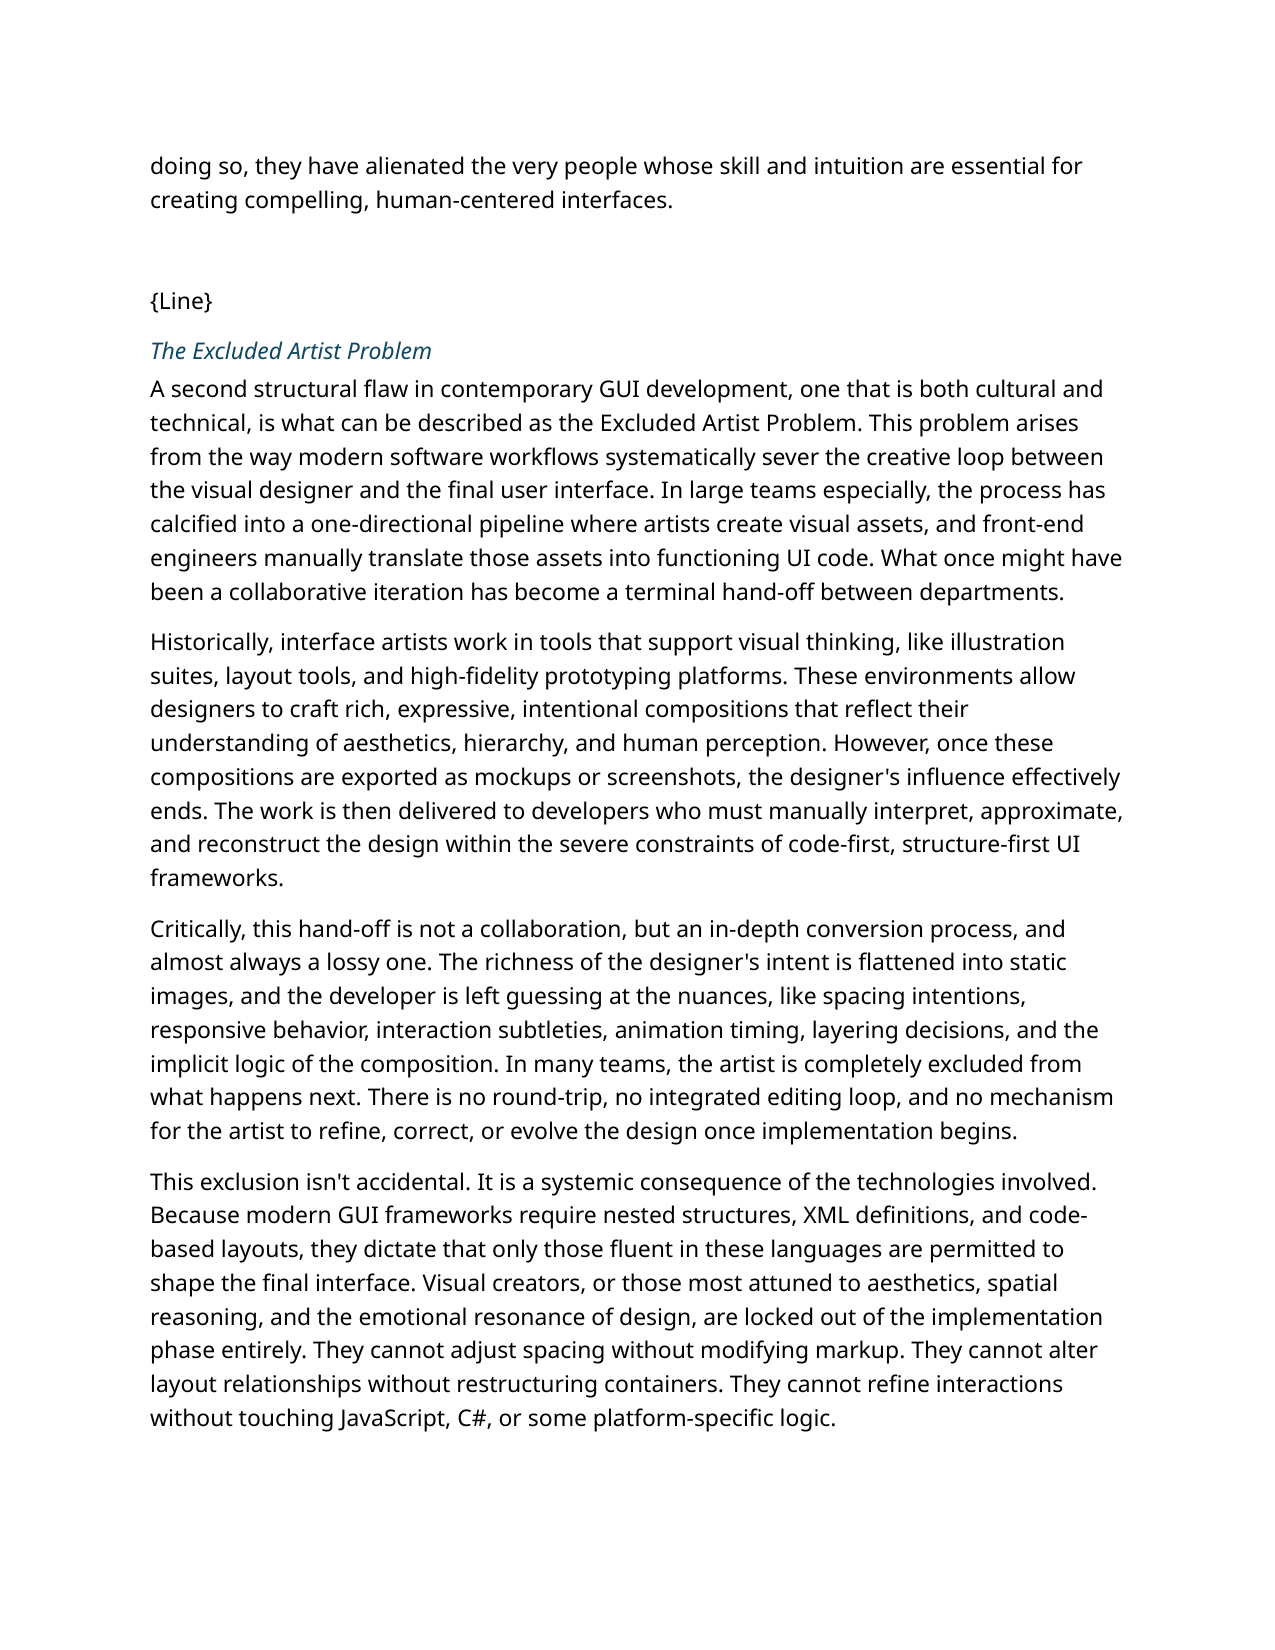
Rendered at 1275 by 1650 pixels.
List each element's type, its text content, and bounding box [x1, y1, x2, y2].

text Critically, this hand-off is not a collaboration, but an in-depth conversion process, and almost always a lossy one. The richness of the designer's intent is flattened into static images, and the developer is left guessing at the nuances, like spacing intentions, responsive behavior, interaction subtleties, animation timing, layering decisions, and the implicit logic of the composition. In many teams, the artist is completely excluded from what happens next. There is no round-trip, no integrated editing loop, and no mechanism for the artist to refine, correct, or evolve the design once implementation begins. [150, 912, 1125, 1146]
text {Line} [150, 284, 1125, 316]
text A second structural flaw in contemporary GUI development, one that is both cultural and technical, is what can be described as the Excluded Artist Problem. This problem arises from the way modern software workflows systematically sever the creative loop between the visual designer and the final user interface. In large teams especially, the process has calcified into a one-directional pipeline where artists create visual assets, and front-end engineers manually translate those assets into functioning UI code. What once might have been a collaborative iteration has become a terminal hand-off between departments. [150, 373, 1125, 607]
text Historically, interface artists work in tools that support visual thinking, like illustration suites, layout tools, and high-fidelity prototyping platforms. These environments allow designers to craft rich, expressive, intentional compositions that reflect their understanding of aesthetics, hierarchy, and human perception. However, once these compositions are exported as mockups or screenshots, the designer's influence effectively ends. The work is then delivered to developers who must manually interpret, approximate, and reconstruct the design within the severe constraints of code-first, structure-first UI frameworks. [150, 626, 1125, 893]
subtitle The Excluded Artist Problem [150, 335, 1125, 366]
text doing so, they have alienated the very people whose skill and intuition are essential for creating compelling, human-centered interfaces. [150, 150, 1125, 215]
text This exclusion isn't accidental. It is a systemic consequence of the technologies involved. Because modern GUI frameworks require nested structures, XML definitions, and code-based layouts, they dictate that only those fluent in these languages are permitted to shape the final interface. Visual creators, or those most attuned to aesthetics, spatial reasoning, and the emotional resonance of design, are locked out of the implementation phase entirely. They cannot adjust spacing without modifying markup. They cannot alter layout relationships without restructuring containers. They cannot refine interactions without touching JavaScript, C#, or some platform-specific logic. [150, 1165, 1125, 1433]
